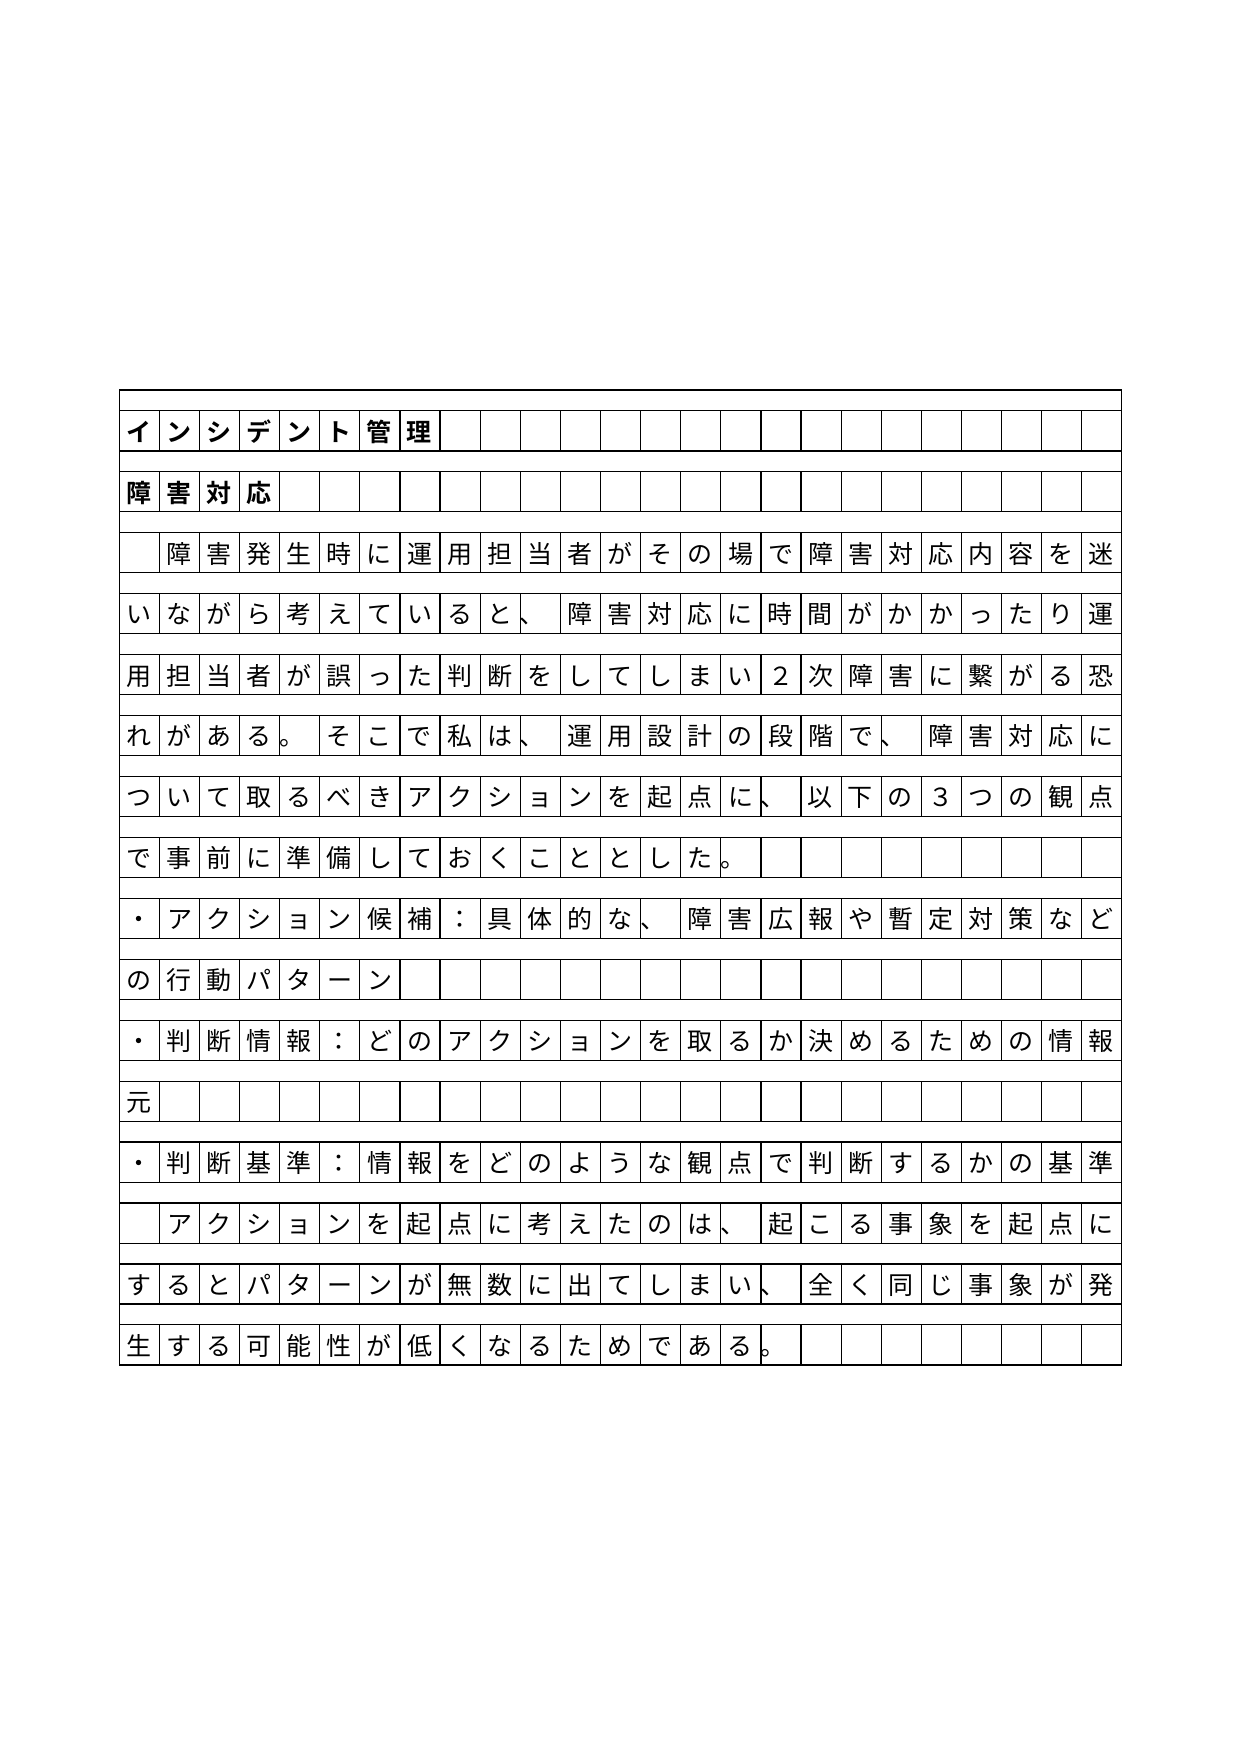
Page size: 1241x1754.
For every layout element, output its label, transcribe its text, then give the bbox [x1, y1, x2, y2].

text 点 [721, 1143, 760, 1182]
text アクションを起点に考えたのは、起こる事象を起点にするとパターンが無数に出てしまい、全く同じ事象が発生する可能性が低くなるためである。 [802, 1325, 841, 1364]
text アクションを起点に考えたのは、起こる事象を起点にするとパターンが無数に出てしまい、全く同じ事象が発生する可能性が低くなるためである。 [1082, 1204, 1121, 1243]
text [601, 411, 640, 450]
text ・アクション候補：具体的な、障害広報や暫定対策などの行動パターン [842, 960, 881, 999]
text アクションを起点に考えたのは、起こる事象を起点にするとパターンが無数に出てしまい、全く同じ事象が発生する可能性が低くなるためである。 [120, 1183, 1121, 1202]
text [601, 1082, 640, 1121]
text ・アクション候補：具体的な、障害広報や暫定対策などの行動パターン [521, 899, 560, 938]
text [882, 472, 921, 511]
text ・アクション候補：具体的な、障害広報や暫定対策などの行動パターン [681, 899, 720, 938]
text [962, 472, 1001, 511]
text シ [521, 1021, 560, 1060]
text アクションを起点に考えたのは、起こる事象を起点にするとパターンが無数に出てしまい、全く同じ事象が発生する可能性が低くなるためである。 [962, 1204, 1001, 1243]
text 対 [200, 472, 239, 511]
text [360, 472, 399, 511]
text 害 [160, 472, 199, 511]
text ・アクション候補：具体的な、障害広報や暫定対策などの行動パターン [441, 960, 480, 999]
text ・アクション候補：具体的な、障害広報や暫定対策などの行動パターン [120, 960, 159, 999]
text ト [320, 411, 359, 450]
text す [882, 1143, 921, 1182]
text アクションを起点に考えたのは、起こる事象を起点にするとパターンが無数に出てしまい、全く同じ事象が発生する可能性が低くなるためである。 [601, 1325, 640, 1364]
text 情 [240, 1021, 279, 1060]
text [762, 472, 800, 511]
text で [762, 1143, 800, 1182]
text ・アクション候補：具体的な、障害広報や暫定対策などの行動パターン [160, 960, 199, 999]
text ・アクション候補：具体的な、障害広報や暫定対策などの行動パターン [521, 960, 560, 999]
text アクションを起点に考えたのは、起こる事象を起点にするとパターンが無数に出てしまい、全く同じ事象が発生する可能性が低くなるためである。 [1042, 1204, 1081, 1243]
text 断 [200, 1021, 239, 1060]
text ・アクション候補：具体的な、障害広報や暫定対策などの行動パターン [200, 960, 239, 999]
text ： [320, 1021, 359, 1060]
text [481, 472, 520, 511]
text [521, 411, 560, 450]
text [1002, 411, 1041, 450]
text [200, 1082, 239, 1121]
text [120, 452, 1121, 471]
text アクションを起点に考えたのは、起こる事象を起点にするとパターンが無数に出てしまい、全く同じ事象が発生する可能性が低くなるためである。 [441, 1265, 480, 1303]
text か [962, 1143, 1001, 1182]
text ・アクション候補：具体的な、障害広報や暫定対策などの行動パターン [1042, 960, 1081, 999]
text [401, 1082, 439, 1121]
text アクションを起点に考えたのは、起こる事象を起点にするとパターンが無数に出てしまい、全く同じ事象が発生する可能性が低くなるためである。 [762, 1325, 800, 1364]
text イ [120, 411, 159, 450]
text [922, 411, 961, 450]
text [120, 1000, 1121, 1020]
text ・アクション候補：具体的な、障害広報や暫定対策などの行動パターン [802, 899, 841, 938]
text アクションを起点に考えたのは、起こる事象を起点にするとパターンが無数に出てしまい、全く同じ事象が発生する可能性が低くなるためである。 [160, 1204, 199, 1243]
text ・ [120, 1021, 159, 1060]
text アクションを起点に考えたのは、起こる事象を起点にするとパターンが無数に出てしまい、全く同じ事象が発生する可能性が低くなるためである。 [160, 1325, 199, 1364]
text [481, 1082, 520, 1121]
text ・アクション候補：具体的な、障害広報や暫定対策などの行動パターン [1002, 899, 1041, 938]
text 障害発生時に運用担当者がその場で障害対応内容を迷いながら考えていると、障害対応に時間がかかったり運用担当者が誤った判断をしてしまい２次障害に繋がる恐れがある。そこで私は、運用設計の段階で、障害対応について取るべきアクションを起点に、以下の３つの観点で事前に準備しておくこととした。 [120, 634, 1121, 654]
text アクションを起点に考えたのは、起こる事象を起点にするとパターンが無数に出てしまい、全く同じ事象が発生する可能性が低くなるためである。 [320, 1204, 359, 1243]
text ・アクション候補：具体的な、障害広報や暫定対策などの行動パターン [962, 899, 1001, 938]
text 障害発生時に運用担当者がその場で障害対応内容を迷いながら考えていると、障害対応に時間がかかったり運用担当者が誤った判断をしてしまい２次障害に繋がる恐れがある。そこで私は、運用設計の段階で、障害対応について取るべきアクションを起点に、以下の３つの観点で事前に準備しておくこととした。 [120, 512, 1121, 532]
text アクションを起点に考えたのは、起こる事象を起点にするとパターンが無数に出てしまい、全く同じ事象が発生する可能性が低くなるためである。 [360, 1204, 399, 1243]
text の [1002, 1143, 1041, 1182]
text アクションを起点に考えたのは、起こる事象を起点にするとパターンが無数に出てしまい、全く同じ事象が発生する可能性が低くなるためである。 [842, 1204, 881, 1243]
text め [842, 1021, 881, 1060]
text ・アクション候補：具体的な、障害広報や暫定対策などの行動パターン [561, 899, 600, 938]
text ・アクション候補：具体的な、障害広報や暫定対策などの行動パターン [922, 960, 961, 999]
text [641, 1082, 680, 1121]
text アクションを起点に考えたのは、起こる事象を起点にするとパターンが無数に出てしまい、全く同じ事象が発生する可能性が低くなるためである。 [922, 1325, 961, 1364]
text 障 [120, 472, 159, 511]
text ・アクション候補：具体的な、障害広報や暫定対策などの行動パターン [882, 899, 921, 938]
text ・アクション候補：具体的な、障害広報や暫定対策などの行動パターン [641, 899, 680, 938]
text ・アクション候補：具体的な、障害広報や暫定対策などの行動パターン [481, 899, 520, 938]
text アクションを起点に考えたのは、起こる事象を起点にするとパターンが無数に出てしまい、全く同じ事象が発生する可能性が低くなるためである。 [762, 1204, 800, 1243]
text [1042, 411, 1081, 450]
text [240, 1082, 279, 1121]
text アクションを起点に考えたのは、起こる事象を起点にするとパターンが無数に出てしまい、全く同じ事象が発生する可能性が低くなるためである。 [1082, 1325, 1121, 1364]
text アクションを起点に考えたのは、起こる事象を起点にするとパターンが無数に出てしまい、全く同じ事象が発生する可能性が低くなるためである。 [962, 1325, 1001, 1364]
text [1002, 472, 1041, 511]
text ア [441, 1021, 480, 1060]
text [280, 472, 319, 511]
text [721, 1082, 760, 1121]
text アクションを起点に考えたのは、起こる事象を起点にするとパターンが無数に出てしまい、全く同じ事象が発生する可能性が低くなるためである。 [681, 1325, 720, 1364]
text 判 [160, 1021, 199, 1060]
text [1002, 1082, 1041, 1121]
text [561, 411, 600, 450]
text アクションを起点に考えたのは、起こる事象を起点にするとパターンが無数に出てしまい、全く同じ事象が発生する可能性が低くなるためである。 [320, 1325, 359, 1364]
text アクションを起点に考えたのは、起こる事象を起点にするとパターンが無数に出てしまい、全く同じ事象が発生する可能性が低くなるためである。 [882, 1265, 921, 1303]
text [842, 411, 881, 450]
text アクションを起点に考えたのは、起こる事象を起点にするとパターンが無数に出てしまい、全く同じ事象が発生する可能性が低くなるためである。 [481, 1325, 520, 1364]
text ・アクション候補：具体的な、障害広報や暫定対策などの行動パターン [641, 960, 680, 999]
text 報 [280, 1021, 319, 1060]
text [802, 472, 841, 511]
text ・アクション候補：具体的な、障害広報や暫定対策などの行動パターン [360, 899, 399, 938]
text アクションを起点に考えたのは、起こる事象を起点にするとパターンが無数に出てしまい、全く同じ事象が発生する可能性が低くなるためである。 [721, 1265, 760, 1303]
text ・アクション候補：具体的な、障害広報や暫定対策などの行動パターン [240, 899, 279, 938]
text アクションを起点に考えたのは、起こる事象を起点にするとパターンが無数に出てしまい、全く同じ事象が発生する可能性が低くなるためである。 [441, 1325, 480, 1364]
text アクションを起点に考えたのは、起こる事象を起点にするとパターンが無数に出てしまい、全く同じ事象が発生する可能性が低くなるためである。 [481, 1204, 520, 1243]
text ・アクション候補：具体的な、障害広報や暫定対策などの行動パターン [320, 960, 359, 999]
text ・アクション候補：具体的な、障害広報や暫定対策などの行動パターン [401, 960, 439, 999]
text [721, 472, 760, 511]
text ・アクション候補：具体的な、障害広報や暫定対策などの行動パターン [762, 960, 800, 999]
text [681, 1082, 720, 1121]
text [962, 411, 1001, 450]
text 理 [401, 411, 439, 450]
text アクションを起点に考えたのは、起こる事象を起点にするとパターンが無数に出てしまい、全く同じ事象が発生する可能性が低くなるためである。 [200, 1325, 239, 1364]
text アクションを起点に考えたのは、起こる事象を起点にするとパターンが無数に出てしまい、全く同じ事象が発生する可能性が低くなるためである。 [160, 1265, 199, 1303]
text ・アクション候補：具体的な、障害広報や暫定対策などの行動パターン [120, 939, 1121, 959]
text ・アクション候補：具体的な、障害広報や暫定対策などの行動パターン [160, 899, 199, 938]
text ・アクション候補：具体的な、障害広報や暫定対策などの行動パターン [721, 960, 760, 999]
text [120, 1122, 1121, 1141]
text アクションを起点に考えたのは、起こる事象を起点にするとパターンが無数に出てしまい、全く同じ事象が発生する可能性が低くなるためである。 [521, 1265, 560, 1303]
text ン [160, 411, 199, 450]
text アクションを起点に考えたのは、起こる事象を起点にするとパターンが無数に出てしまい、全く同じ事象が発生する可能性が低くなるためである。 [401, 1265, 439, 1303]
text ・アクション候補：具体的な、障害広報や暫定対策などの行動パターン [360, 960, 399, 999]
text [441, 411, 480, 450]
text ： [320, 1143, 359, 1182]
text デ [240, 411, 279, 450]
text シ [200, 411, 239, 450]
text アクションを起点に考えたのは、起こる事象を起点にするとパターンが無数に出てしまい、全く同じ事象が発生する可能性が低くなるためである。 [802, 1204, 841, 1243]
text [561, 1082, 600, 1121]
text ・アクション候補：具体的な、障害広報や暫定対策などの行動パターン [1002, 960, 1041, 999]
text アクションを起点に考えたのは、起こる事象を起点にするとパターンが無数に出てしまい、全く同じ事象が発生する可能性が低くなるためである。 [962, 1265, 1001, 1303]
text アクションを起点に考えたのは、起こる事象を起点にするとパターンが無数に出てしまい、全く同じ事象が発生する可能性が低くなるためである。 [280, 1204, 319, 1243]
text アクションを起点に考えたのは、起こる事象を起点にするとパターンが無数に出てしまい、全く同じ事象が発生する可能性が低くなるためである。 [641, 1265, 680, 1303]
text アクションを起点に考えたのは、起こる事象を起点にするとパターンが無数に出てしまい、全く同じ事象が発生する可能性が低くなるためである。 [721, 1204, 760, 1243]
text ・アクション候補：具体的な、障害広報や暫定対策などの行動パターン [882, 960, 921, 999]
text アクションを起点に考えたのは、起こる事象を起点にするとパターンが無数に出てしまい、全く同じ事象が発生する可能性が低くなるためである。 [561, 1265, 600, 1303]
text 元 [120, 1082, 159, 1121]
text ・アクション候補：具体的な、障害広報や暫定対策などの行動パターン [1082, 960, 1121, 999]
text 決 [802, 1021, 841, 1060]
text アクションを起点に考えたのは、起こる事象を起点にするとパターンが無数に出てしまい、全く同じ事象が発生する可能性が低くなるためである。 [601, 1265, 640, 1303]
text か [762, 1021, 800, 1060]
text アクションを起点に考えたのは、起こる事象を起点にするとパターンが無数に出てしまい、全く同じ事象が発生する可能性が低くなるためである。 [561, 1325, 600, 1364]
text の [521, 1143, 560, 1182]
text [842, 472, 881, 511]
text 障害発生時に運用担当者がその場で障害対応内容を迷いながら考えていると、障害対応に時間がかかったり運用担当者が誤った判断をしてしまい２次障害に繋がる恐れがある。そこで私は、運用設計の段階で、障害対応について取るべきアクションを起点に、以下の３つの観点で事前に準備しておくこととした。 [120, 695, 1121, 715]
text め [962, 1021, 1001, 1060]
text アクションを起点に考えたのは、起こる事象を起点にするとパターンが無数に出てしまい、全く同じ事象が発生する可能性が低くなるためである。 [922, 1265, 961, 1303]
text [561, 472, 600, 511]
text ・アクション候補：具体的な、障害広報や暫定対策などの行動パターン [240, 960, 279, 999]
text る [922, 1143, 961, 1182]
text アクションを起点に考えたのは、起こる事象を起点にするとパターンが無数に出てしまい、全く同じ事象が発生する可能性が低くなるためである。 [561, 1204, 600, 1243]
text 判 [160, 1143, 199, 1182]
text 取 [681, 1021, 720, 1060]
text [922, 472, 961, 511]
text [721, 411, 760, 450]
text アクションを起点に考えたのは、起こる事象を起点にするとパターンが無数に出てしまい、全く同じ事象が発生する可能性が低くなるためである。 [401, 1204, 439, 1243]
text アクションを起点に考えたのは、起こる事象を起点にするとパターンが無数に出てしまい、全く同じ事象が発生する可能性が低くなるためである。 [641, 1325, 680, 1364]
text アクションを起点に考えたのは、起こる事象を起点にするとパターンが無数に出てしまい、全く同じ事象が発生する可能性が低くなるためである。 [320, 1265, 359, 1303]
text [1042, 1082, 1081, 1121]
text ・アクション候補：具体的な、障害広報や暫定対策などの行動パターン [200, 899, 239, 938]
text 報 [401, 1143, 439, 1182]
text な [641, 1143, 680, 1182]
text [681, 411, 720, 450]
text アクションを起点に考えたのは、起こる事象を起点にするとパターンが無数に出てしまい、全く同じ事象が発生する可能性が低くなるためである。 [882, 1204, 921, 1243]
text [521, 1082, 560, 1121]
text アクションを起点に考えたのは、起こる事象を起点にするとパターンが無数に出てしまい、全く同じ事象が発生する可能性が低くなるためである。 [681, 1204, 720, 1243]
text [280, 1082, 319, 1121]
text 準 [280, 1143, 319, 1182]
text [320, 472, 359, 511]
text 判 [802, 1143, 841, 1182]
text アクションを起点に考えたのは、起こる事象を起点にするとパターンが無数に出てしまい、全く同じ事象が発生する可能性が低くなるためである。 [882, 1325, 921, 1364]
text アクションを起点に考えたのは、起こる事象を起点にするとパターンが無数に出てしまい、全く同じ事象が発生する可能性が低くなるためである。 [721, 1325, 760, 1364]
text う [601, 1143, 640, 1182]
text [641, 411, 680, 450]
text アクションを起点に考えたのは、起こる事象を起点にするとパターンが無数に出てしまい、全く同じ事象が発生する可能性が低くなるためである。 [521, 1325, 560, 1364]
text ・アクション候補：具体的な、障害広報や暫定対策などの行動パターン [280, 960, 319, 999]
text [360, 1082, 399, 1121]
text ・アクション候補：具体的な、障害広報や暫定対策などの行動パターン [601, 960, 640, 999]
text [1082, 1082, 1121, 1121]
text アクションを起点に考えたのは、起こる事象を起点にするとパターンが無数に出てしまい、全く同じ事象が発生する可能性が低くなるためである。 [240, 1265, 279, 1303]
text アクションを起点に考えたのは、起こる事象を起点にするとパターンが無数に出てしまい、全く同じ事象が発生する可能性が低くなるためである。 [922, 1204, 961, 1243]
text を [641, 1021, 680, 1060]
text [320, 1082, 359, 1121]
text アクションを起点に考えたのは、起こる事象を起点にするとパターンが無数に出てしまい、全く同じ事象が発生する可能性が低くなるためである。 [401, 1325, 439, 1364]
text [641, 472, 680, 511]
text アクションを起点に考えたのは、起こる事象を起点にするとパターンが無数に出てしまい、全く同じ事象が発生する可能性が低くなるためである。 [280, 1265, 319, 1303]
text アクションを起点に考えたのは、起こる事象を起点にするとパターンが無数に出てしまい、全く同じ事象が発生する可能性が低くなるためである。 [802, 1265, 841, 1303]
text [521, 472, 560, 511]
text [1042, 472, 1081, 511]
text 情 [360, 1143, 399, 1182]
text 基 [240, 1143, 279, 1182]
text [842, 1082, 881, 1121]
text アクションを起点に考えたのは、起こる事象を起点にするとパターンが無数に出てしまい、全く同じ事象が発生する可能性が低くなるためである。 [762, 1265, 800, 1303]
text [441, 1082, 480, 1121]
text ・アクション候補：具体的な、障害広報や暫定対策などの行動パターン [922, 899, 961, 938]
text [441, 472, 480, 511]
text アクションを起点に考えたのは、起こる事象を起点にするとパターンが無数に出てしまい、全く同じ事象が発生する可能性が低くなるためである。 [280, 1325, 319, 1364]
text 障害発生時に運用担当者がその場で障害対応内容を迷いながら考えていると、障害対応に時間がかかったり運用担当者が誤った判断をしてしまい２次障害に繋がる恐れがある。そこで私は、運用設計の段階で、障害対応について取るべきアクションを起点に、以下の３つの観点で事前に準備しておくこととした。 [120, 573, 1121, 593]
text [601, 472, 640, 511]
text ン [601, 1021, 640, 1060]
text ・アクション候補：具体的な、障害広報や暫定対策などの行動パターン [1082, 899, 1121, 938]
text [120, 391, 1121, 410]
text ・アクション候補：具体的な、障害広報や暫定対策などの行動パターン [120, 899, 159, 938]
text ・アクション候補：具体的な、障害広報や暫定対策などの行動パターン [802, 960, 841, 999]
text [762, 411, 800, 450]
text ・アクション候補：具体的な、障害広報や暫定対策などの行動パターン [280, 899, 319, 938]
text アクションを起点に考えたのは、起こる事象を起点にするとパターンが無数に出てしまい、全く同じ事象が発生する可能性が低くなるためである。 [240, 1325, 279, 1364]
text アクションを起点に考えたのは、起こる事象を起点にするとパターンが無数に出てしまい、全く同じ事象が発生する可能性が低くなるためである。 [120, 1325, 159, 1364]
text アクションを起点に考えたのは、起こる事象を起点にするとパターンが無数に出てしまい、全く同じ事象が発生する可能性が低くなるためである。 [120, 1265, 159, 1303]
text [922, 1082, 961, 1121]
text 断 [200, 1143, 239, 1182]
text の [1002, 1021, 1041, 1060]
text アクションを起点に考えたのは、起こる事象を起点にするとパターンが無数に出てしまい、全く同じ事象が発生する可能性が低くなるためである。 [601, 1204, 640, 1243]
text アクションを起点に考えたのは、起こる事象を起点にするとパターンが無数に出てしまい、全く同じ事象が発生する可能性が低くなるためである。 [641, 1204, 680, 1243]
text ・アクション候補：具体的な、障害広報や暫定対策などの行動パターン [1042, 899, 1081, 938]
text アクションを起点に考えたのは、起こる事象を起点にするとパターンが無数に出てしまい、全く同じ事象が発生する可能性が低くなるためである。 [1082, 1265, 1121, 1303]
text [120, 1061, 1121, 1081]
text ク [481, 1021, 520, 1060]
text アクションを起点に考えたのは、起こる事象を起点にするとパターンが無数に出てしまい、全く同じ事象が発生する可能性が低くなるためである。 [200, 1265, 239, 1303]
text 応 [240, 472, 279, 511]
text アクションを起点に考えたのは、起こる事象を起点にするとパターンが無数に出てしまい、全く同じ事象が発生する可能性が低くなるためである。 [360, 1325, 399, 1364]
text ョ [561, 1021, 600, 1060]
text の [401, 1021, 439, 1060]
text アクションを起点に考えたのは、起こる事象を起点にするとパターンが無数に出てしまい、全く同じ事象が発生する可能性が低くなるためである。 [200, 1204, 239, 1243]
text アクションを起点に考えたのは、起こる事象を起点にするとパターンが無数に出てしまい、全く同じ事象が発生する可能性が低くなるためである。 [120, 1204, 159, 1243]
text アクションを起点に考えたのは、起こる事象を起点にするとパターンが無数に出てしまい、全く同じ事象が発生する可能性が低くなるためである。 [240, 1204, 279, 1243]
text [1082, 472, 1121, 511]
text ・アクション候補：具体的な、障害広報や暫定対策などの行動パターン [320, 899, 359, 938]
text 障害発生時に運用担当者がその場で障害対応内容を迷いながら考えていると、障害対応に時間がかかったり運用担当者が誤った判断をしてしまい２次障害に繋がる恐れがある。そこで私は、運用設計の段階で、障害対応について取るべきアクションを起点に、以下の３つの観点で事前に準備しておくこととした。 [120, 817, 1121, 837]
text を [441, 1143, 480, 1182]
text アクションを起点に考えたのは、起こる事象を起点にするとパターンが無数に出てしまい、全く同じ事象が発生する可能性が低くなるためである。 [842, 1325, 881, 1364]
text [802, 411, 841, 450]
text 報 [1082, 1021, 1121, 1060]
text ・アクション候補：具体的な、障害広報や暫定対策などの行動パターン [681, 960, 720, 999]
text た [922, 1021, 961, 1060]
text アクションを起点に考えたのは、起こる事象を起点にするとパターンが無数に出てしまい、全く同じ事象が発生する可能性が低くなるためである。 [1042, 1325, 1081, 1364]
text [962, 1082, 1001, 1121]
text [1082, 411, 1121, 450]
text ・アクション候補：具体的な、障害広報や暫定対策などの行動パターン [561, 960, 600, 999]
text 障害発生時に運用担当者がその場で障害対応内容を迷いながら考えていると、障害対応に時間がかかったり運用担当者が誤った判断をしてしまい２次障害に繋がる恐れがある。そこで私は、運用設計の段階で、障害対応について取るべきアクションを起点に、以下の３つの観点で事前に準備しておくこととした。 [120, 756, 1121, 776]
text 基 [1042, 1143, 1081, 1182]
text ・アクション候補：具体的な、障害広報や暫定対策などの行動パターン [721, 899, 760, 938]
text アクションを起点に考えたのは、起こる事象を起点にするとパターンが無数に出てしまい、全く同じ事象が発生する可能性が低くなるためである。 [120, 1305, 1121, 1324]
text る [882, 1021, 921, 1060]
text アクションを起点に考えたのは、起こる事象を起点にするとパターンが無数に出てしまい、全く同じ事象が発生する可能性が低くなるためである。 [481, 1265, 520, 1303]
text [681, 472, 720, 511]
text 情 [1042, 1021, 1081, 1060]
text [802, 1082, 841, 1121]
text る [721, 1021, 760, 1060]
text ン [280, 411, 319, 450]
text よ [561, 1143, 600, 1182]
text ・アクション候補：具体的な、障害広報や暫定対策などの行動パターン [601, 899, 640, 938]
text アクションを起点に考えたのは、起こる事象を起点にするとパターンが無数に出てしまい、全く同じ事象が発生する可能性が低くなるためである。 [681, 1265, 720, 1303]
text アクションを起点に考えたのは、起こる事象を起点にするとパターンが無数に出てしまい、全く同じ事象が発生する可能性が低くなるためである。 [1002, 1265, 1041, 1303]
text ・アクション候補：具体的な、障害広報や暫定対策などの行動パターン [481, 960, 520, 999]
text [882, 411, 921, 450]
text ・アクション候補：具体的な、障害広報や暫定対策などの行動パターン [842, 899, 881, 938]
text [160, 1082, 199, 1121]
text ・アクション候補：具体的な、障害広報や暫定対策などの行動パターン [762, 899, 800, 938]
text ・アクション候補：具体的な、障害広報や暫定対策などの行動パターン [441, 899, 480, 938]
text [882, 1082, 921, 1121]
text 準 [1082, 1143, 1121, 1182]
text [762, 1082, 800, 1121]
text アクションを起点に考えたのは、起こる事象を起点にするとパターンが無数に出てしまい、全く同じ事象が発生する可能性が低くなるためである。 [521, 1204, 560, 1243]
text ・アクション候補：具体的な、障害広報や暫定対策などの行動パターン [120, 878, 1121, 898]
text ・アクション候補：具体的な、障害広報や暫定対策などの行動パターン [401, 899, 439, 938]
text [401, 472, 439, 511]
text アクションを起点に考えたのは、起こる事象を起点にするとパターンが無数に出てしまい、全く同じ事象が発生する可能性が低くなるためである。 [360, 1265, 399, 1303]
text 管 [360, 411, 399, 450]
text ど [360, 1021, 399, 1060]
text 断 [842, 1143, 881, 1182]
text アクションを起点に考えたのは、起こる事象を起点にするとパターンが無数に出てしまい、全く同じ事象が発生する可能性が低くなるためである。 [120, 1244, 1121, 1263]
text [481, 411, 520, 450]
text ・アクション候補：具体的な、障害広報や暫定対策などの行動パターン [962, 960, 1001, 999]
text アクションを起点に考えたのは、起こる事象を起点にするとパターンが無数に出てしまい、全く同じ事象が発生する可能性が低くなるためである。 [1002, 1204, 1041, 1243]
text ど [481, 1143, 520, 1182]
text アクションを起点に考えたのは、起こる事象を起点にするとパターンが無数に出てしまい、全く同じ事象が発生する可能性が低くなるためである。 [441, 1204, 480, 1243]
text ・ [120, 1143, 159, 1182]
text アクションを起点に考えたのは、起こる事象を起点にするとパターンが無数に出てしまい、全く同じ事象が発生する可能性が低くなるためである。 [1042, 1265, 1081, 1303]
text 観 [681, 1143, 720, 1182]
text アクションを起点に考えたのは、起こる事象を起点にするとパターンが無数に出てしまい、全く同じ事象が発生する可能性が低くなるためである。 [842, 1265, 881, 1303]
text アクションを起点に考えたのは、起こる事象を起点にするとパターンが無数に出てしまい、全く同じ事象が発生する可能性が低くなるためである。 [1002, 1325, 1041, 1364]
